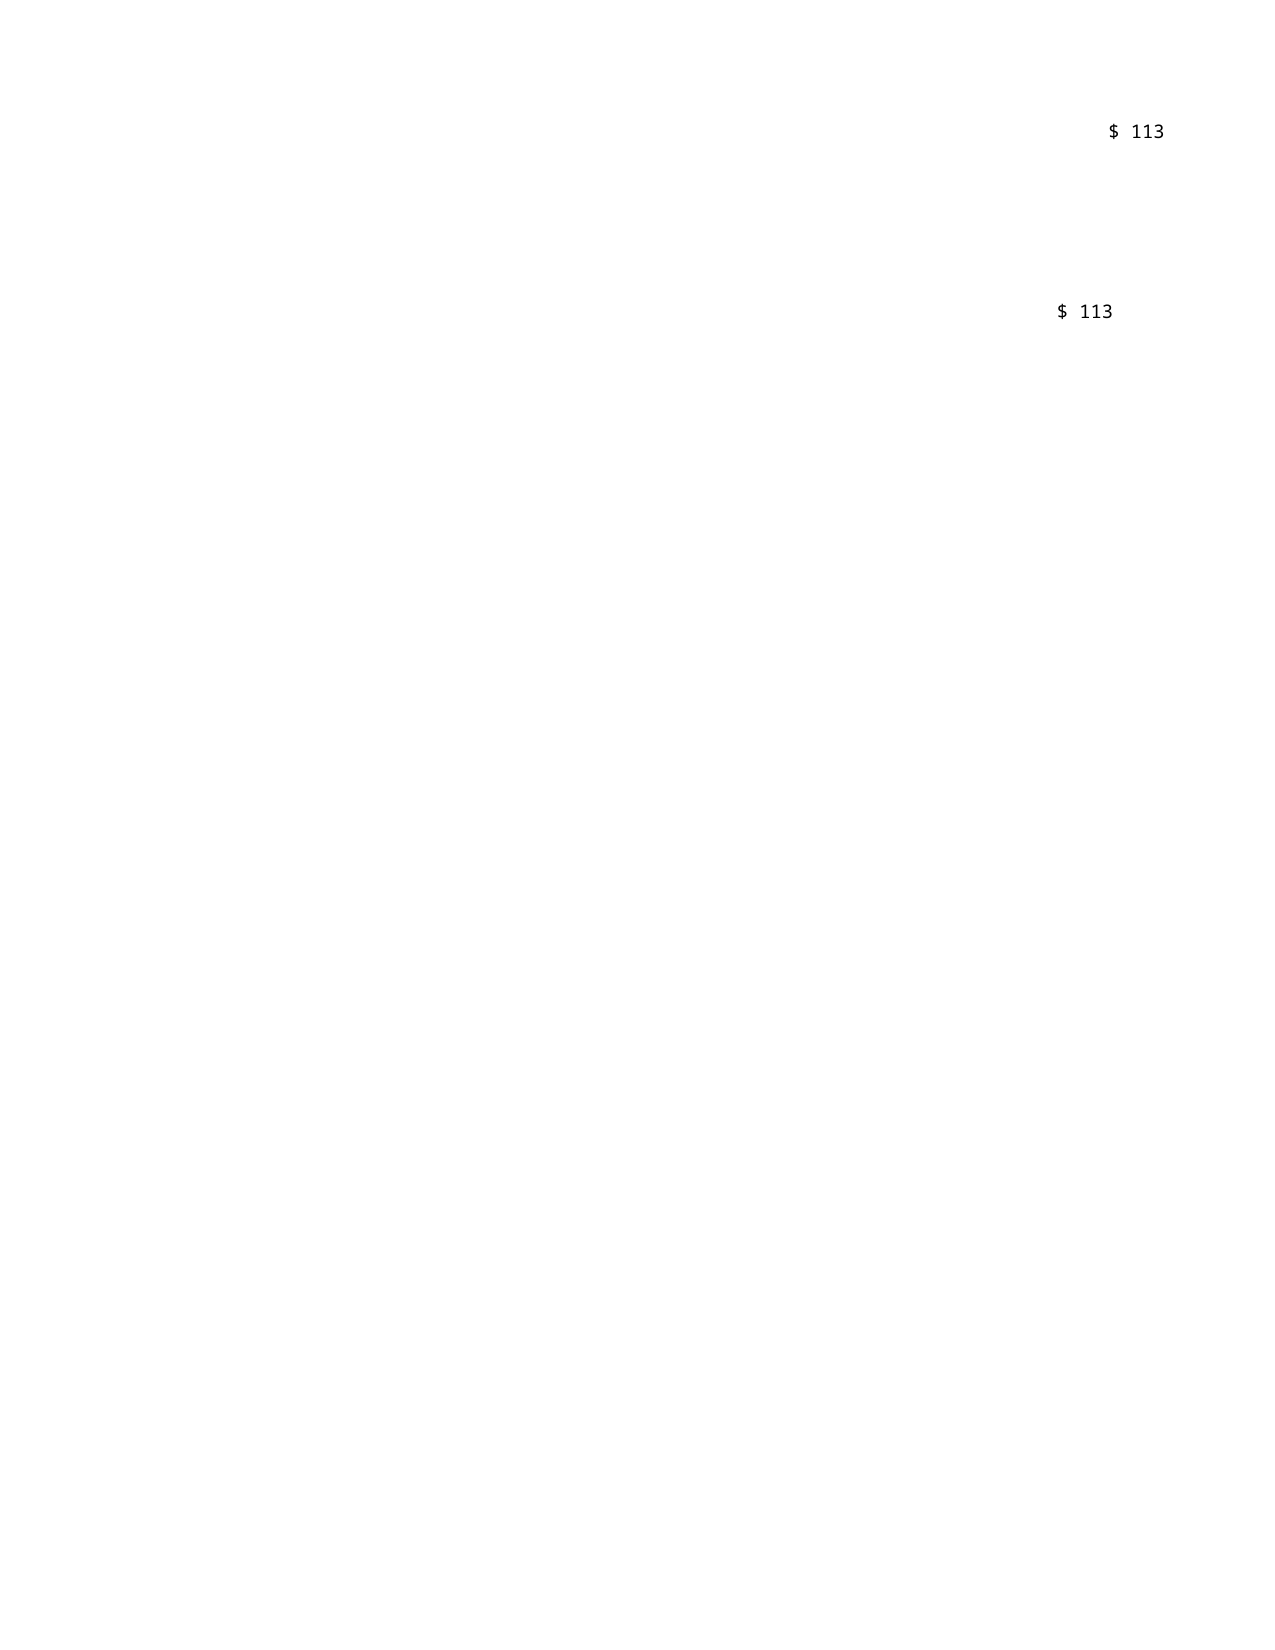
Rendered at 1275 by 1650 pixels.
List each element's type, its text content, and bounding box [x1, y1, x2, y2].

text $ 113 [118, 298, 1252, 324]
text $ 113 [118, 118, 1252, 144]
